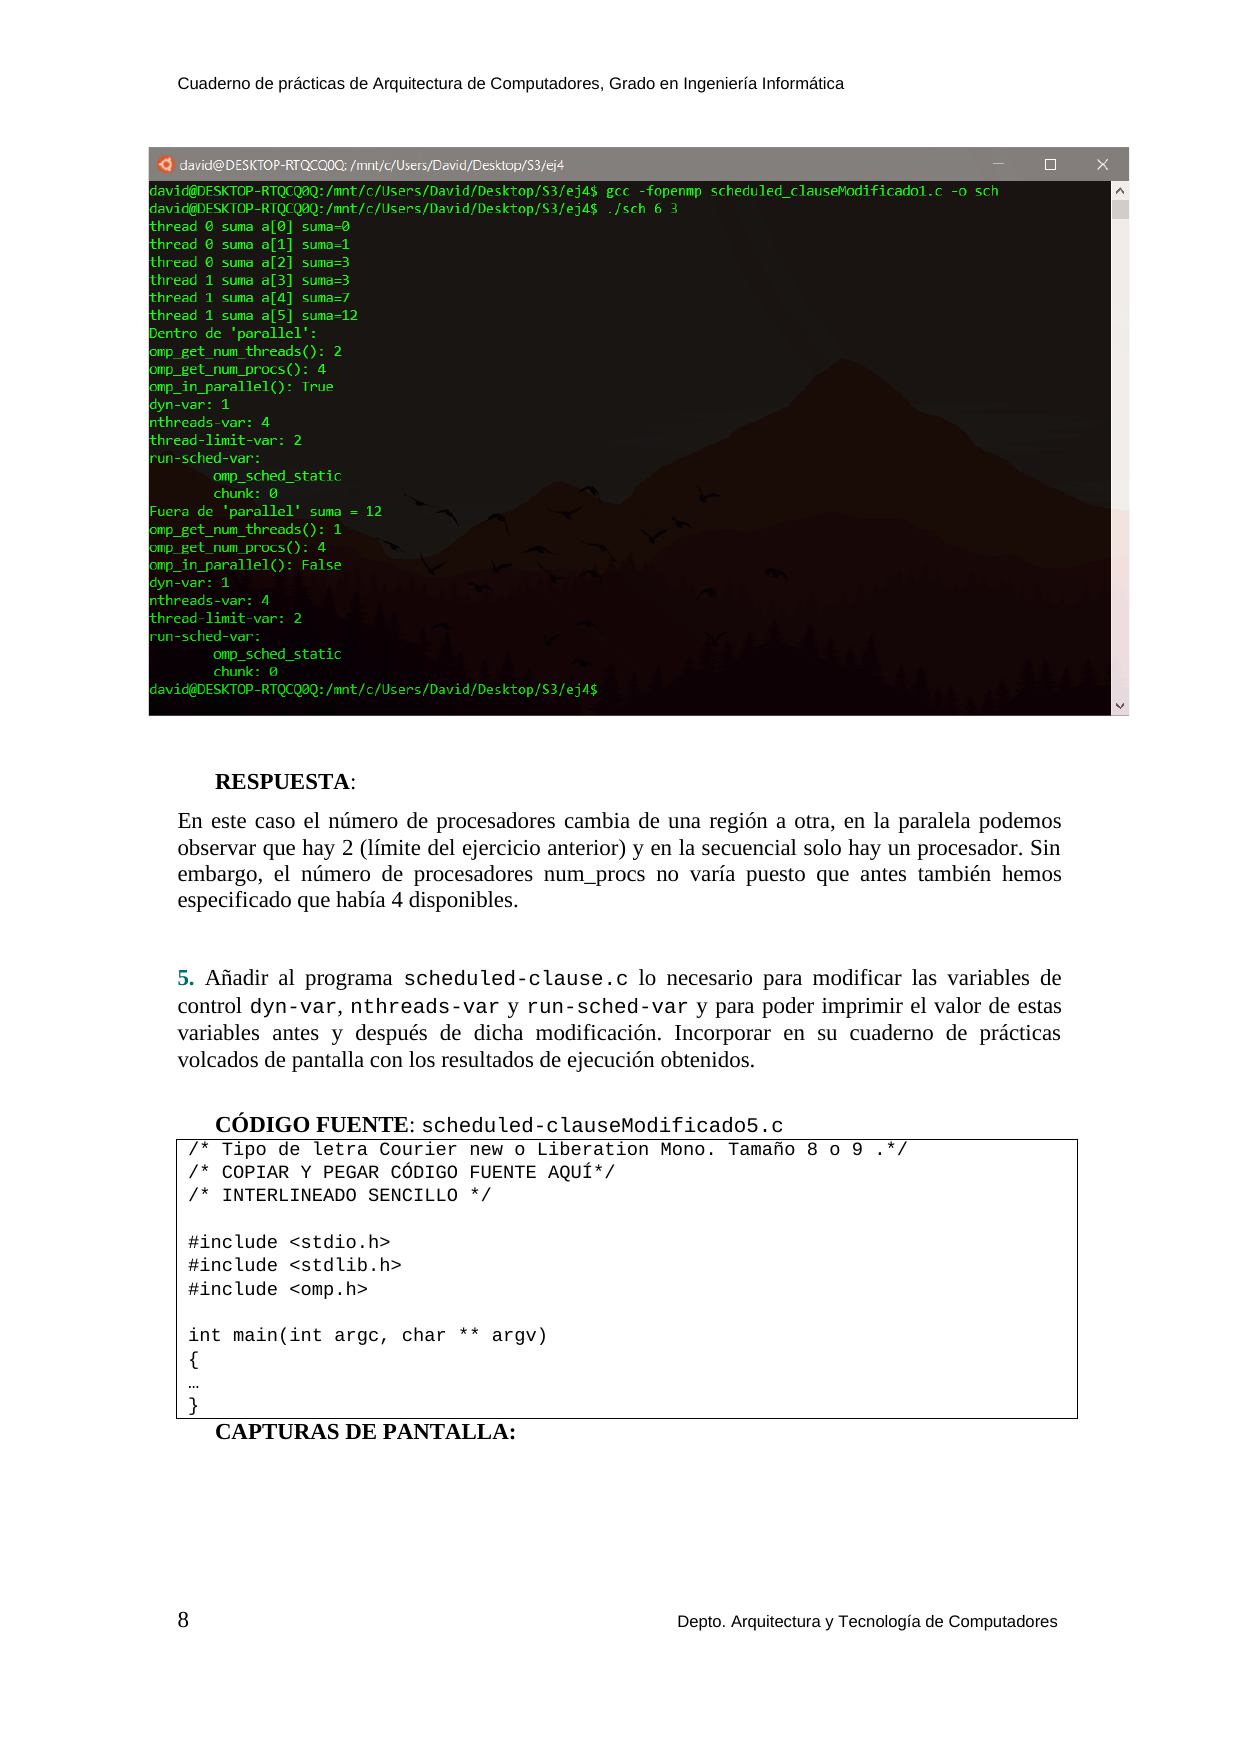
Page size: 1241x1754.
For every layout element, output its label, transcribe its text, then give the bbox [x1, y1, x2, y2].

picture [148, 147, 1130, 716]
list 5. Añadir al programa scheduled-clause.c lo necesario para modificar las variables de control dyn-var, nthreads-var y run-sched-var y para poder imprimir el valor de estas variables antes y después de dicha modificación. Incorporar en su cuaderno de prácticas volcados de pantalla con los resultados de ejecución obtenidos. [177, 964, 1063, 1072]
text RESPUESTA: [215, 768, 1063, 795]
table_header /* Tipo de letra Courier new o Liberation Mono. Tamaño 8 o 9 .*/ /* COPIAR Y PEGAR CÓDIGO FUENTE AQUÍ*/ /* INTERLINEADO SENCILLO */ #include <stdio.h> #include <stdlib.h> #include <omp.h> int main(int argc, char ** argv) { … } [177, 1140, 1077, 1417]
list En este caso el número de procesadores cambia de una región a otra, en la paralela podemos observar que hay 2 (límite del ejercicio anterior) y en la secuencial solo hay un procesador. Sin embargo, el número de procesadores num_procs no varía puesto que antes también hemos especificado que había 4 disponibles. [177, 807, 1063, 913]
text CÓDIGO FUENTE: scheduled-clauseModificado5.c [215, 1111, 1063, 1138]
text CAPTURAS DE PANTALLA: [215, 1419, 1063, 1445]
